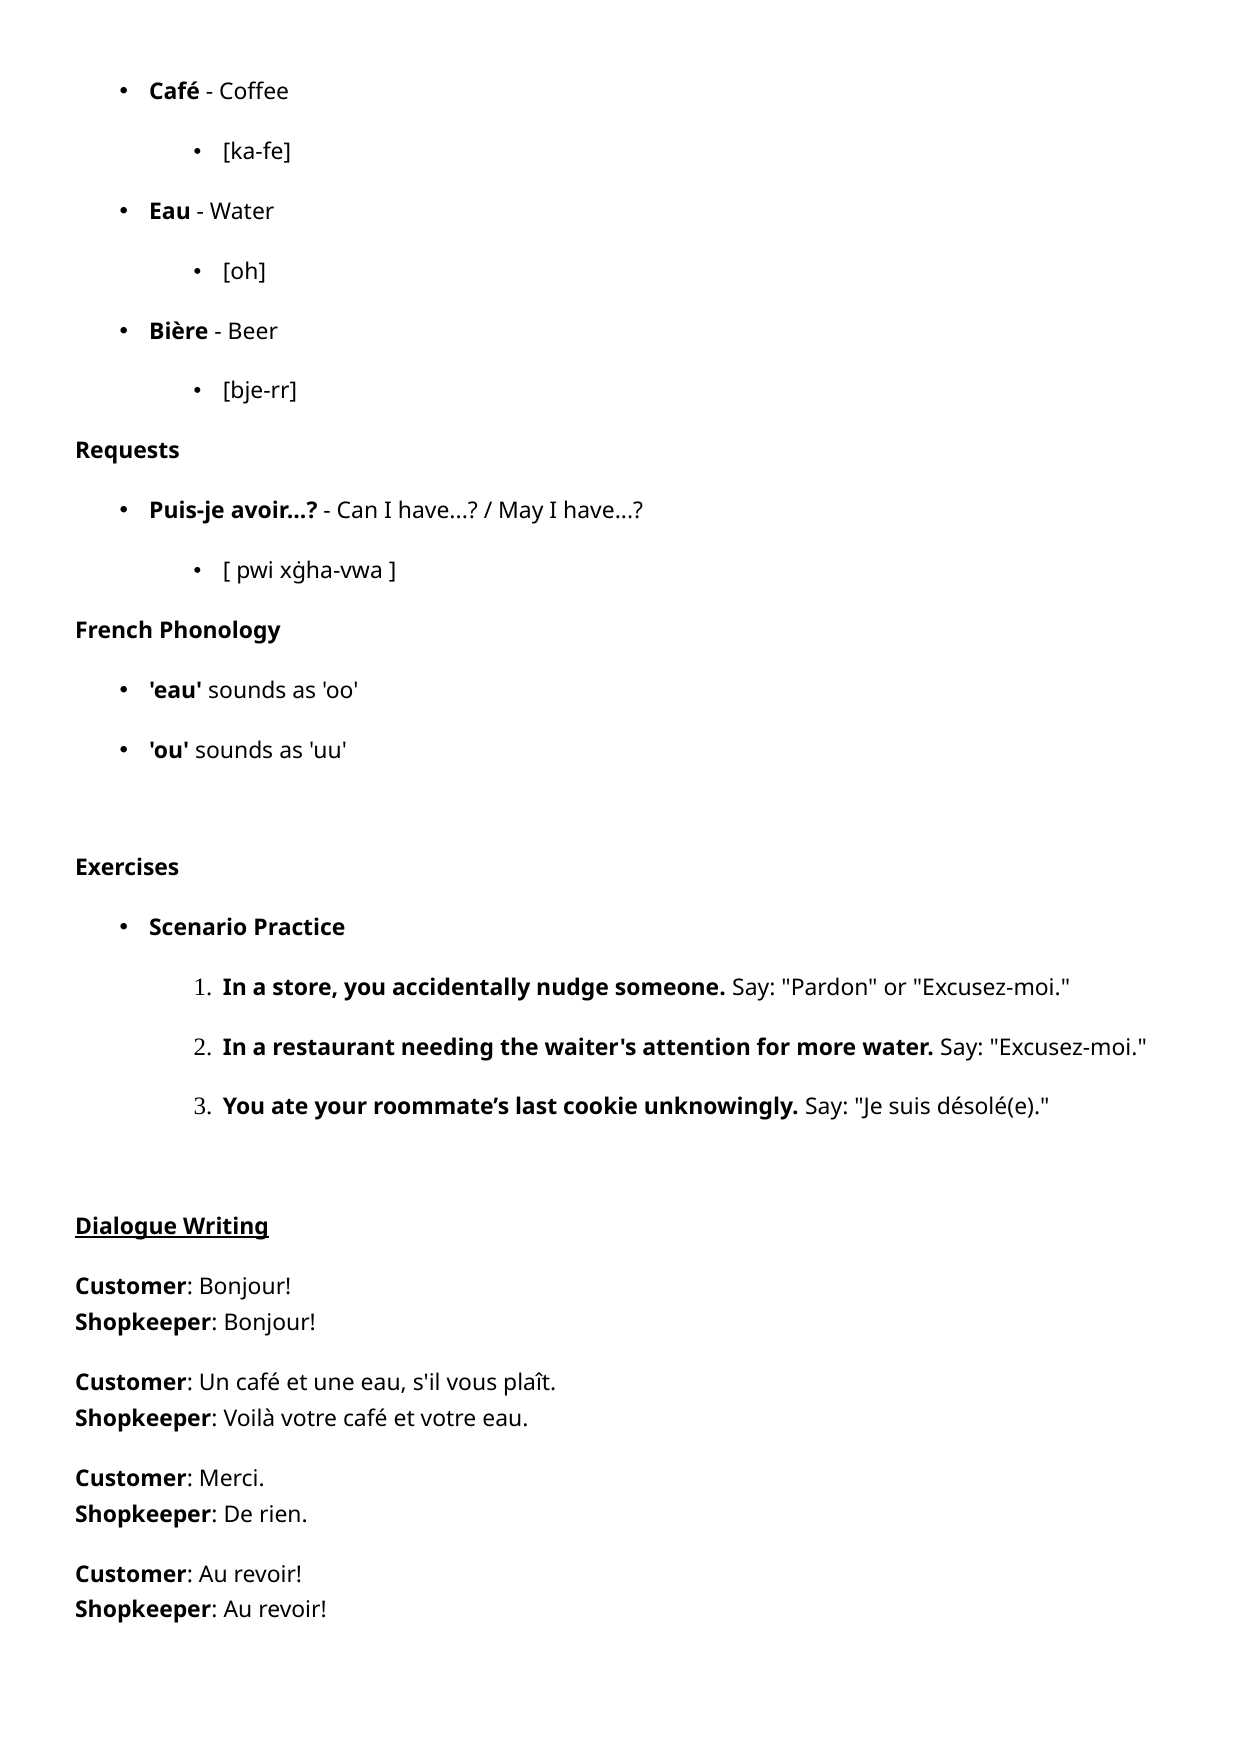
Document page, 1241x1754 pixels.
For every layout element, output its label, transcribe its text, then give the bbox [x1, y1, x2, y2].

list Puis-je avoir...? - Can I have...? / May I have...? [119, 494, 1165, 526]
text Requests [75, 434, 1165, 466]
list [oh] [193, 255, 1165, 286]
list You ate your roommate’s last cookie unknowingly. Say: "Je suis désolé(e)." [193, 1090, 1165, 1122]
list In a store, you accidentally nudge someone. Say: "Pardon" or "Excusez-moi." [193, 971, 1165, 1002]
list Scenario Practice [119, 911, 1165, 942]
text Customer: Merci. Shopkeeper: De rien. [75, 1462, 1165, 1529]
text Customer: Au revoir! Shopkeeper: Au revoir! [75, 1557, 1165, 1625]
list [ pwi xġha-vwa ] [193, 554, 1165, 585]
list Bière - Beer [119, 314, 1165, 346]
text Customer: Un café et une eau, s'il vous plaît. Shopkeeper: Voilà votre café et votre eau. [75, 1366, 1165, 1433]
text French Phonology [75, 614, 1165, 645]
text Customer: Bonjour! Shopkeeper: Bonjour! [75, 1270, 1165, 1337]
text Dialogue Writing [75, 1210, 1165, 1241]
list 'eau' sounds as 'oo' [119, 674, 1165, 705]
list Café - Coffee [119, 75, 1165, 106]
text Exercises [75, 851, 1165, 882]
list 'ou' sounds as 'uu' [119, 734, 1165, 765]
list [bje-rr] [193, 374, 1165, 406]
list Eau - Water [119, 195, 1165, 226]
list [ka-fe] [193, 135, 1165, 166]
list In a restaurant needing the waiter's attention for more water. Say: "Excusez-moi." [193, 1030, 1165, 1062]
